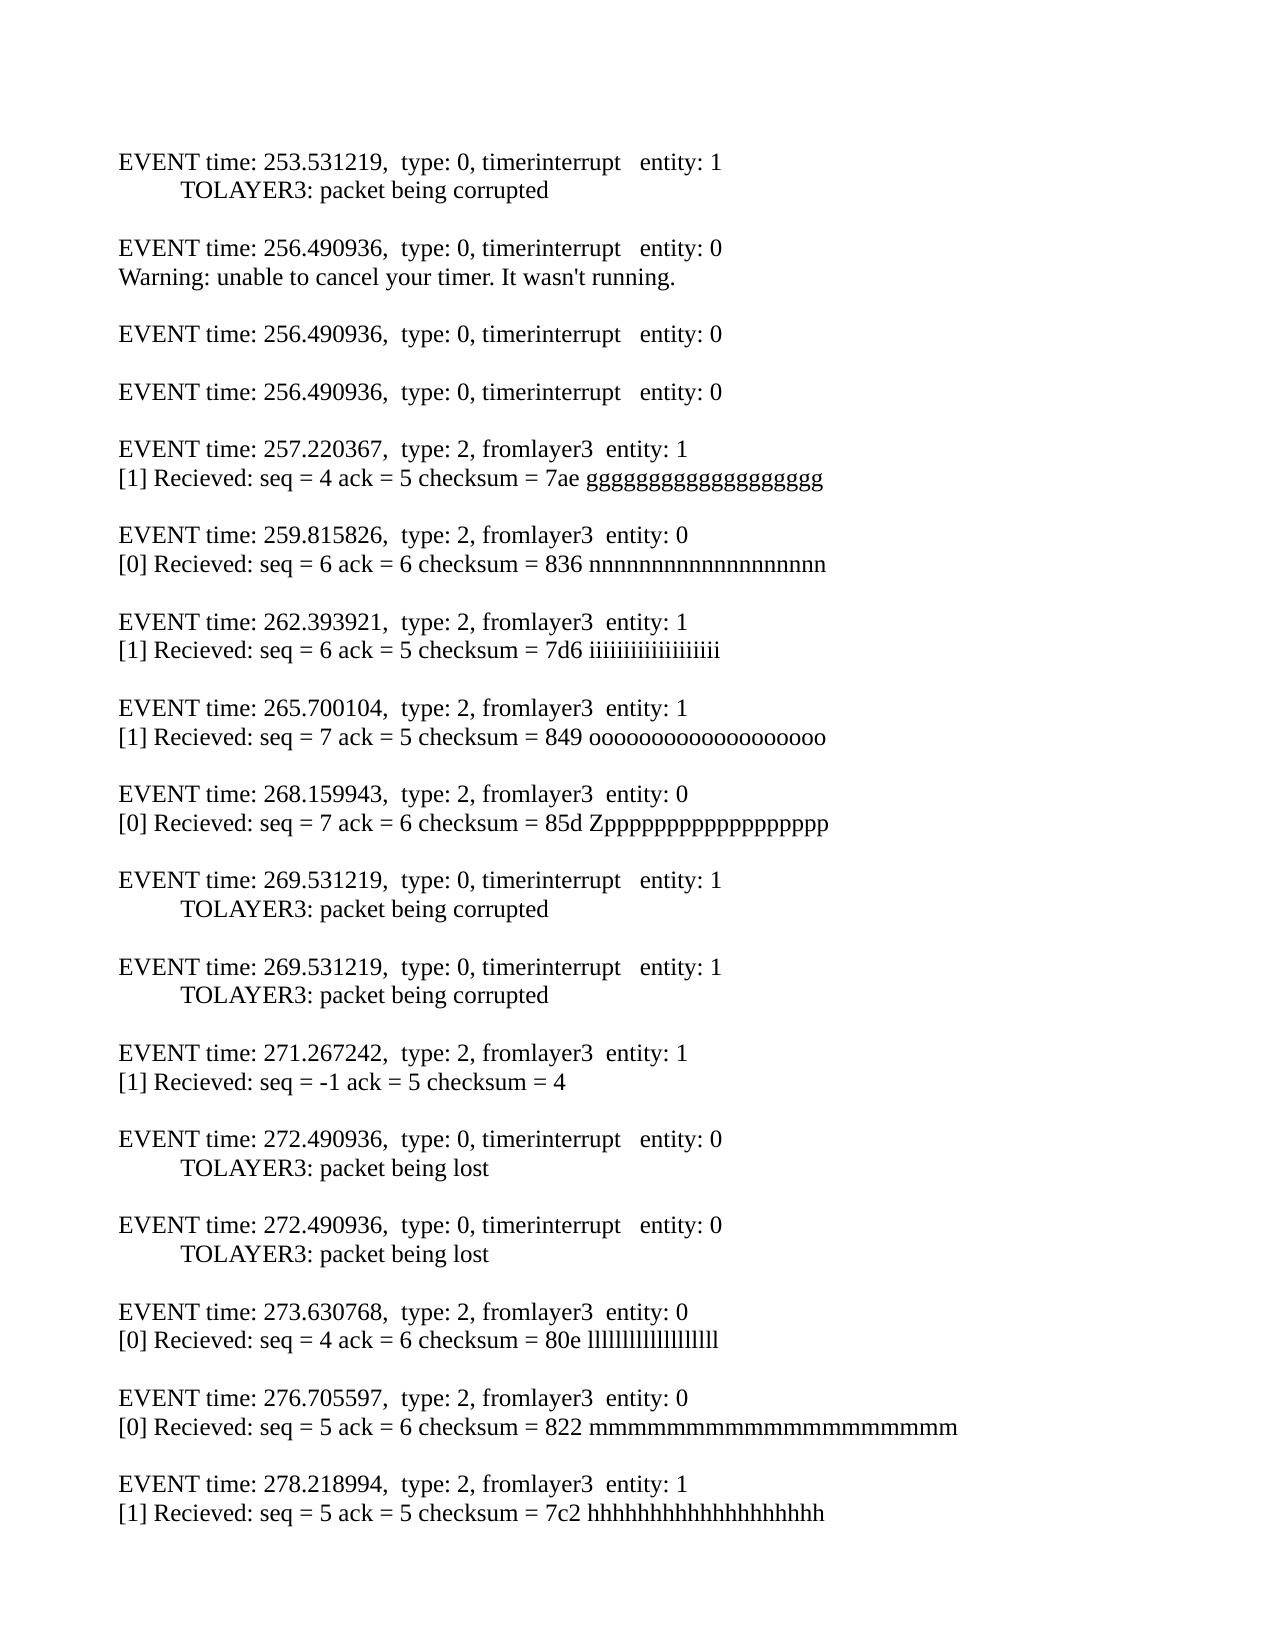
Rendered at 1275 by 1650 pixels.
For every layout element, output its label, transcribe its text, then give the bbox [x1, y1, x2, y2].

text [1] Recieved: seq = 5 ack = 5 checksum = 7c2 hhhhhhhhhhhhhhhhhhh [118, 1498, 1157, 1527]
text Warning: unable to cancel your timer. It wasn't running. [118, 262, 1157, 291]
text EVENT time: 273.630768, type: 2, fromlayer3 entity: 0 [118, 1297, 1157, 1326]
text [0] Recieved: seq = 7 ack = 6 checksum = 85d Zpppppppppppppppppp [118, 808, 1157, 837]
text EVENT time: 262.393921, type: 2, fromlayer3 entity: 1 [118, 607, 1157, 636]
text EVENT time: 253.531219, type: 0, timerinterrupt entity: 1 [118, 147, 1157, 176]
text TOLAYER3: packet being corrupted [118, 894, 1157, 923]
text TOLAYER3: packet being corrupted [118, 176, 1157, 204]
text [1] Recieved: seq = 4 ack = 5 checksum = 7ae ggggggggggggggggggg [118, 463, 1157, 492]
text EVENT time: 256.490936, type: 0, timerinterrupt entity: 0 [118, 233, 1157, 262]
text EVENT time: 269.531219, type: 0, timerinterrupt entity: 1 [118, 866, 1157, 894]
text [1] Recieved: seq = -1 ack = 5 checksum = 4 [118, 1067, 1157, 1096]
text EVENT time: 259.815826, type: 2, fromlayer3 entity: 0 [118, 521, 1157, 549]
text [1] Recieved: seq = 6 ack = 5 checksum = 7d6 iiiiiiiiiiiiiiiiiii [118, 636, 1157, 664]
text EVENT time: 257.220367, type: 2, fromlayer3 entity: 1 [118, 434, 1157, 463]
text EVENT time: 269.531219, type: 0, timerinterrupt entity: 1 [118, 952, 1157, 981]
text [0] Recieved: seq = 4 ack = 6 checksum = 80e lllllllllllllllllll [118, 1326, 1157, 1354]
text [0] Recieved: seq = 5 ack = 6 checksum = 822 mmmmmmmmmmmmmmmmmmm [118, 1412, 1157, 1441]
text EVENT time: 271.267242, type: 2, fromlayer3 entity: 1 [118, 1038, 1157, 1067]
text TOLAYER3: packet being lost [118, 1153, 1157, 1182]
text EVENT time: 256.490936, type: 0, timerinterrupt entity: 0 [118, 319, 1157, 348]
text [0] Recieved: seq = 6 ack = 6 checksum = 836 nnnnnnnnnnnnnnnnnnn [118, 549, 1157, 578]
text [1] Recieved: seq = 7 ack = 5 checksum = 849 ooooooooooooooooooo [118, 722, 1157, 751]
text EVENT time: 265.700104, type: 2, fromlayer3 entity: 1 [118, 693, 1157, 722]
text EVENT time: 256.490936, type: 0, timerinterrupt entity: 0 [118, 377, 1157, 406]
text EVENT time: 268.159943, type: 2, fromlayer3 entity: 0 [118, 779, 1157, 808]
text TOLAYER3: packet being lost [118, 1239, 1157, 1268]
text EVENT time: 278.218994, type: 2, fromlayer3 entity: 1 [118, 1469, 1157, 1498]
text EVENT time: 276.705597, type: 2, fromlayer3 entity: 0 [118, 1383, 1157, 1412]
text TOLAYER3: packet being corrupted [118, 981, 1157, 1009]
text EVENT time: 272.490936, type: 0, timerinterrupt entity: 0 [118, 1211, 1157, 1239]
text EVENT time: 272.490936, type: 0, timerinterrupt entity: 0 [118, 1124, 1157, 1153]
